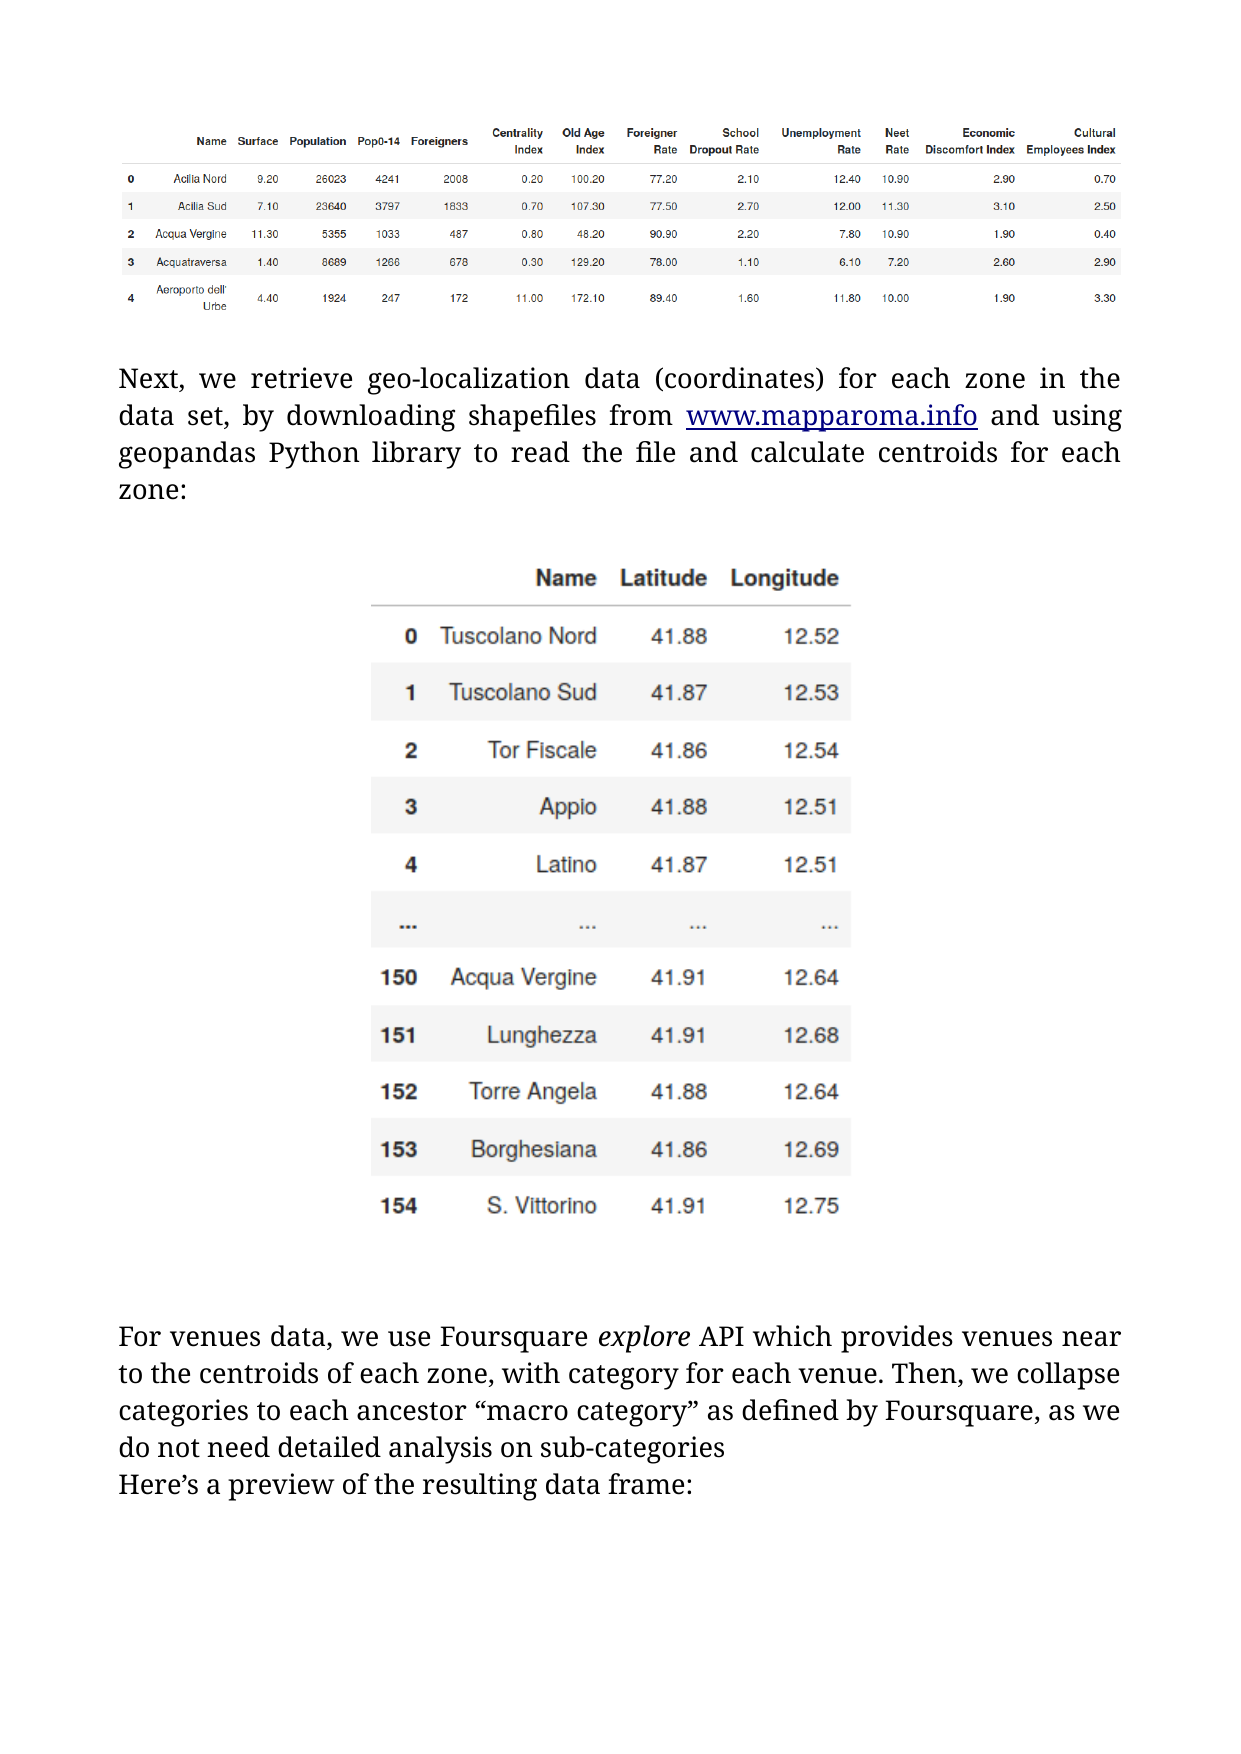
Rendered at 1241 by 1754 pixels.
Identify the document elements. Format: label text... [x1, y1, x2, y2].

text Here’s a preview of the resulting data frame: [118, 1465, 1122, 1502]
picture [118, 118, 1123, 323]
picture [371, 544, 870, 1245]
text For venues data, we use Foursquare explore API which provides venues near to the centroids of each zone, with category for each venue. Then, we collapse categories to each ancestor “macro category” as defined by Foursquare, as we do not need detailed analysis on sub-categories [118, 1318, 1122, 1465]
text Next, we retrieve geo-localization data (coordinates) for each zone in the data set, by downloading shapefiles from www.mapparoma.info and using geopandas Python library to read the file and calculate centroids for each zone: [118, 360, 1122, 507]
